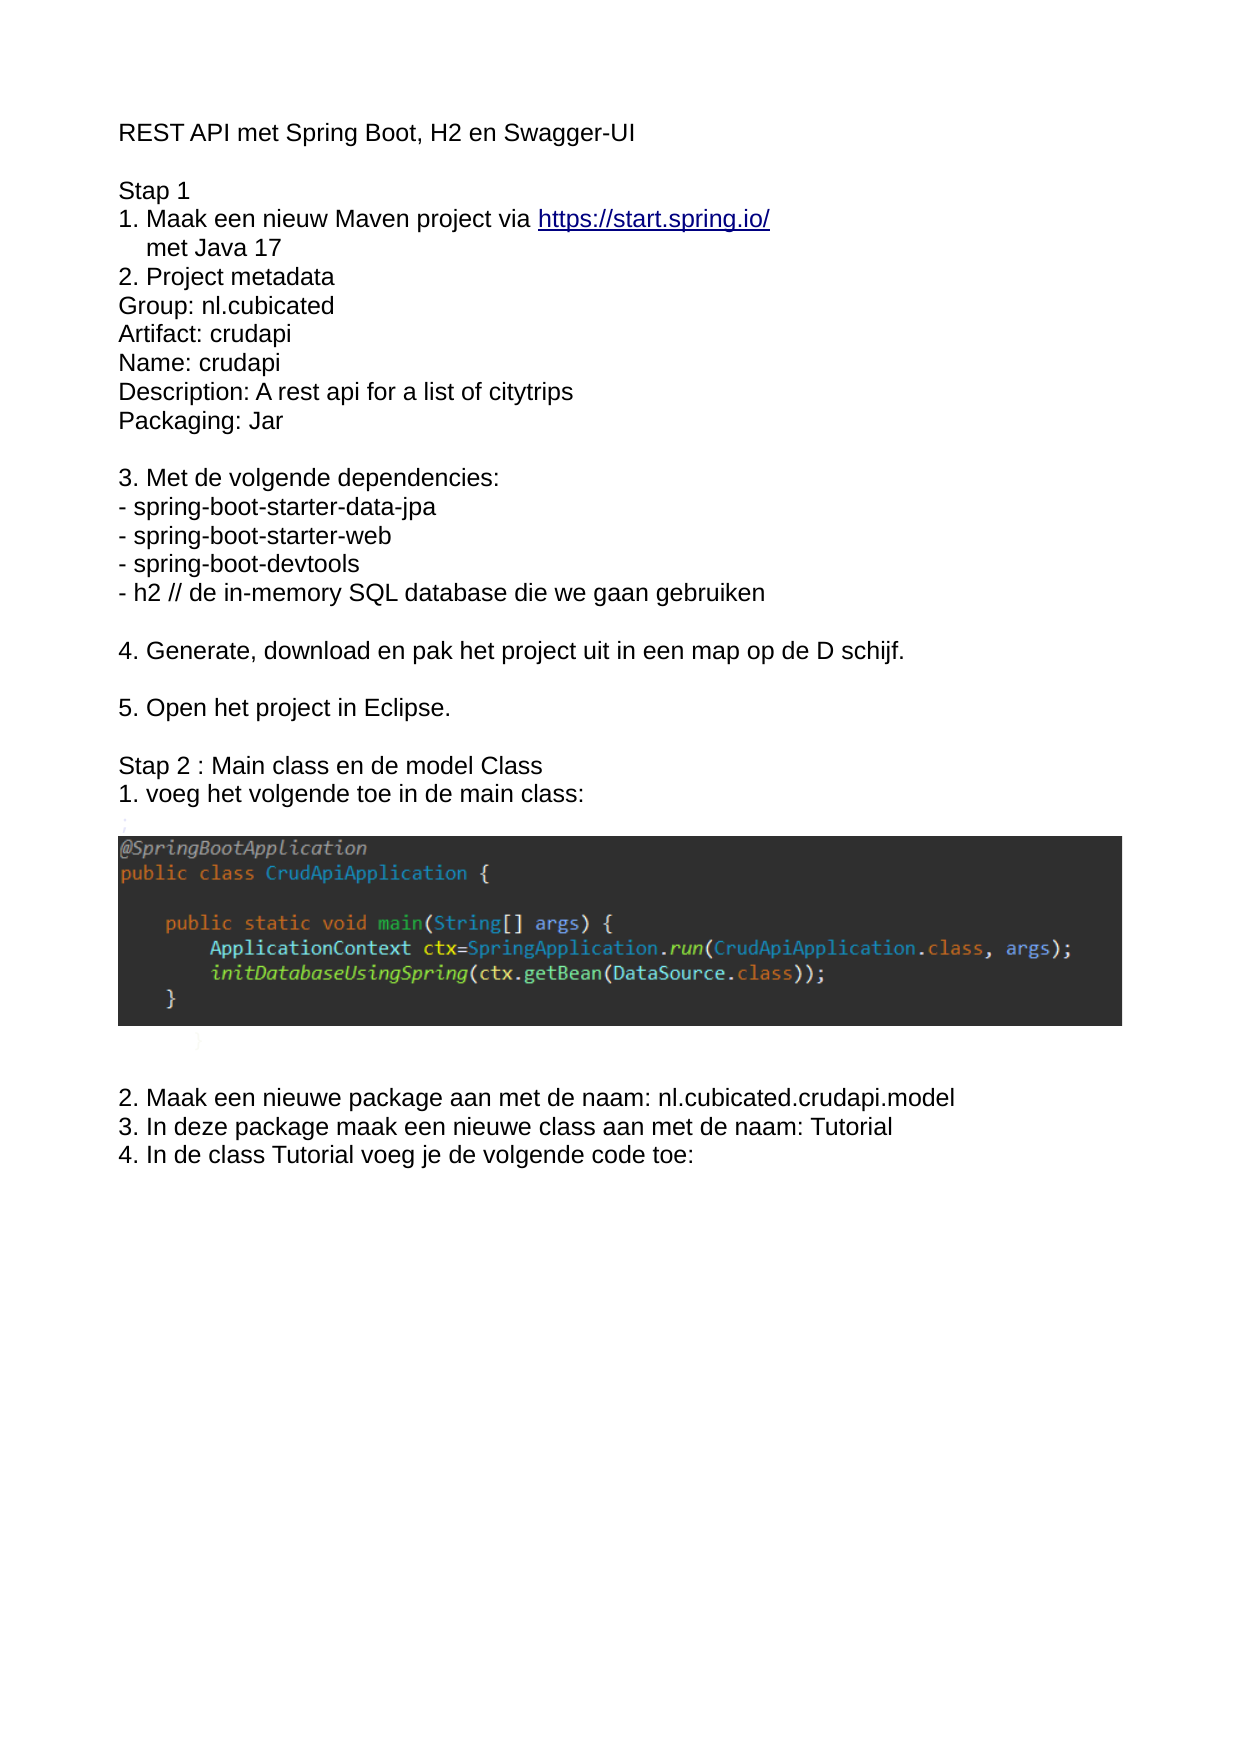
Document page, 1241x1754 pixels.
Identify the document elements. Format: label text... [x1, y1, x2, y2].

text 5. Open het project in Eclipse. [118, 693, 1122, 722]
text 2. Project metadata [118, 262, 1122, 291]
picture [118, 836, 1123, 1026]
text Group: nl.cubicated [118, 291, 1122, 319]
text Stap 1 [118, 176, 1122, 204]
text 2. Maak een nieuwe package aan met de naam: nl.cubicated.crudapi.model [118, 1083, 1122, 1112]
text 1. voeg het volgende toe in de main class: [118, 779, 1122, 808]
text - h2 // de in-memory SQL database die we gaan gebruiken [118, 578, 1122, 607]
text Packaging: Jar [118, 406, 1122, 434]
text ; [118, 808, 1122, 836]
text Description: A rest api for a list of citytrips [118, 377, 1122, 406]
text - spring-boot-devtools [118, 549, 1122, 578]
text Name: crudapi [118, 348, 1122, 377]
text Stap 2 : Main class en de model Class [118, 751, 1122, 779]
text } [118, 1026, 1122, 1054]
text - spring-boot-starter-web [118, 521, 1122, 549]
text 3. In deze package maak een nieuwe class aan met de naam: Tutorial [118, 1112, 1122, 1140]
text REST API met Spring Boot, H2 en Swagger-UI [118, 118, 1122, 147]
text 4. Generate, download en pak het project uit in een map op de D schijf. [118, 636, 1122, 664]
text Artifact: crudapi [118, 319, 1122, 348]
text 3. Met de volgende dependencies: [118, 463, 1122, 492]
text 1. Maak een nieuw Maven project via https://start.spring.io/ [118, 204, 1122, 233]
text - spring-boot-starter-data-jpa [118, 492, 1122, 521]
text met Java 17 [118, 233, 1122, 262]
text 4. In de class Tutorial voeg je de volgende code toe: [118, 1140, 1122, 1169]
